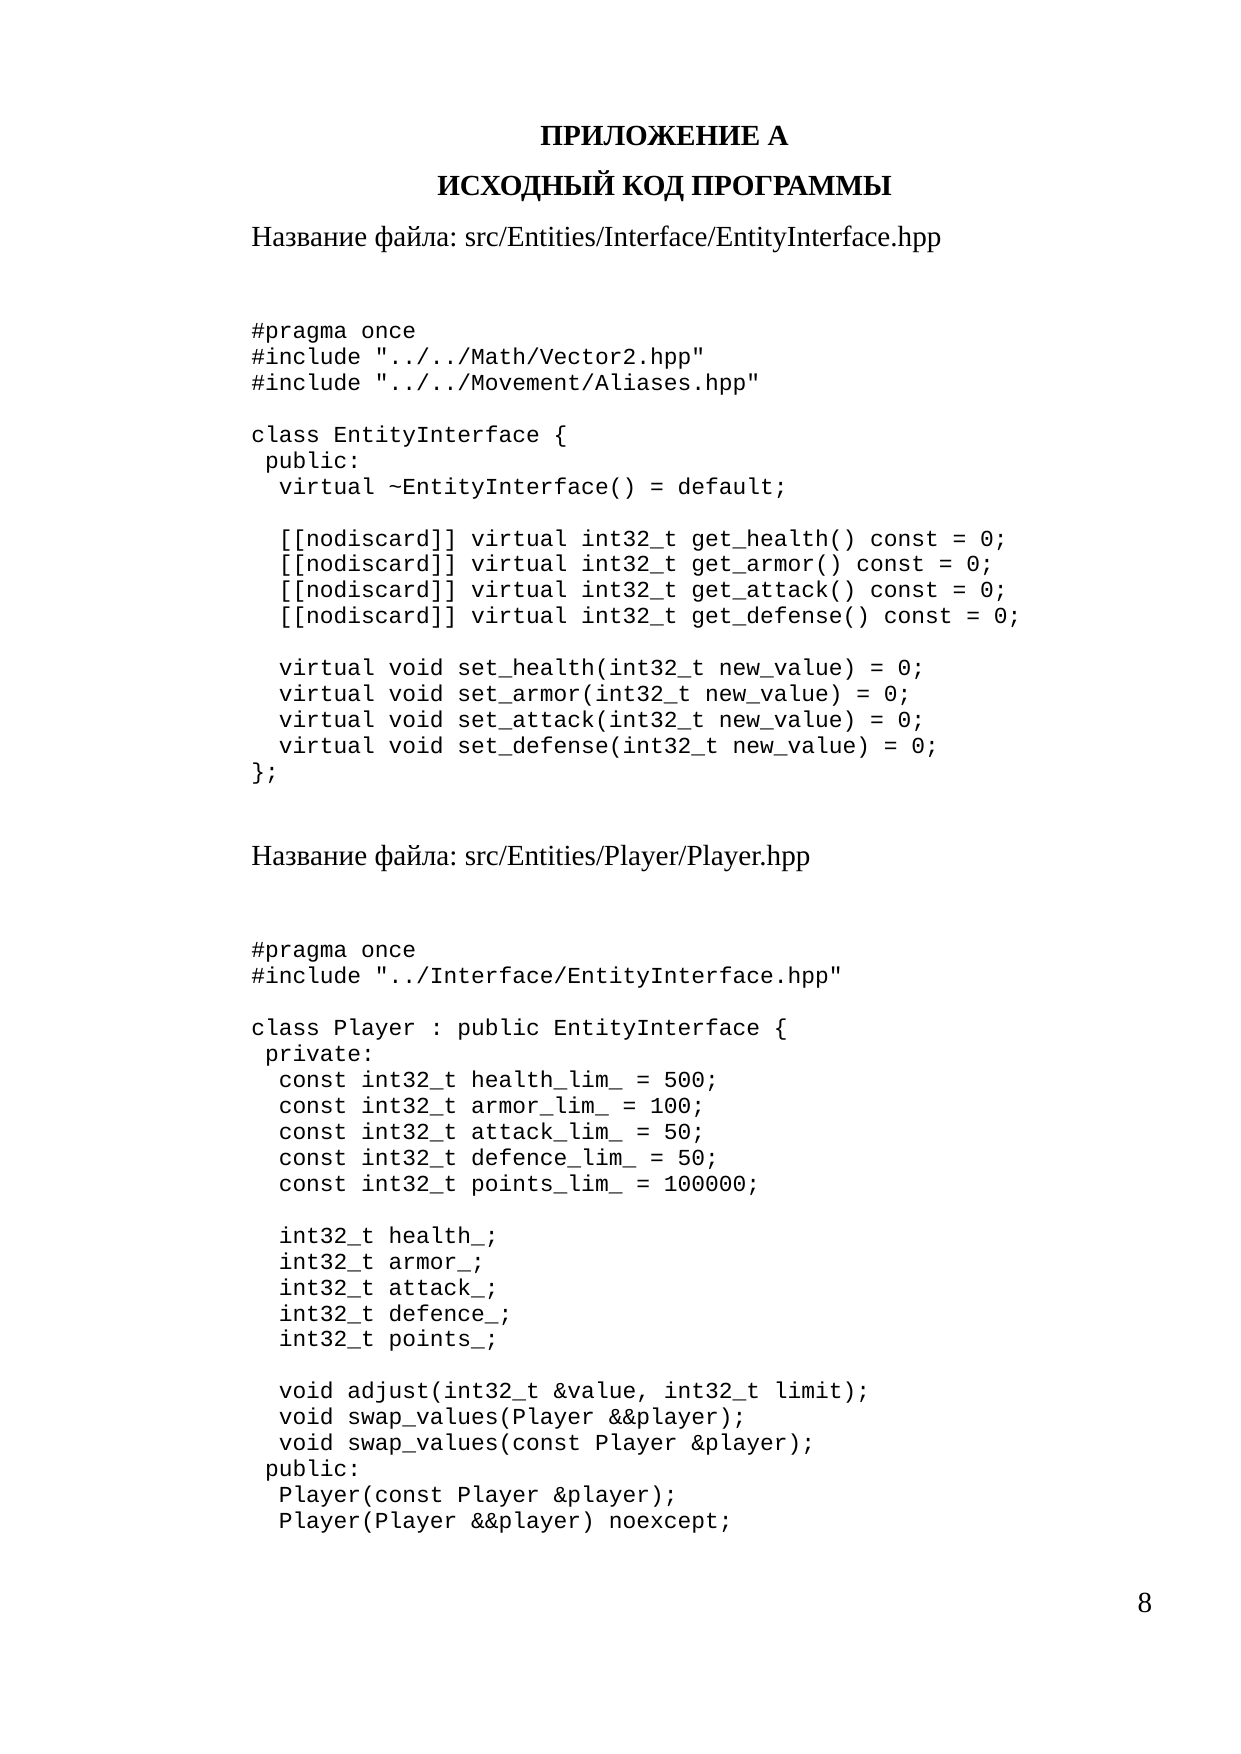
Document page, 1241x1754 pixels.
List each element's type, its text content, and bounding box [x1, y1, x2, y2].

text #include "../../Math/Vector2.hpp" [177, 345, 1152, 371]
text Player(Player &&player) noexcept; [177, 1509, 1152, 1535]
text void adjust(int32_t &value, int32_t limit); [177, 1380, 1152, 1406]
text virtual void set_health(int32_t new_value) = 0; [177, 657, 1152, 682]
text const int32_t attack_lim_ = 50; [177, 1120, 1152, 1146]
text class EntityInterface { [177, 423, 1152, 449]
text int32_t points_; [177, 1328, 1152, 1354]
text int32_t armor_; [177, 1250, 1152, 1276]
text }; [177, 760, 1152, 786]
text int32_t attack_; [177, 1276, 1152, 1302]
text const int32_t points_lim_ = 100000; [177, 1172, 1152, 1198]
text #pragma once [177, 319, 1152, 345]
text class Player : public EntityInterface { [177, 1017, 1152, 1042]
text void swap_values(const Player &player); [177, 1432, 1152, 1457]
text virtual ~EntityInterface() = default; [177, 475, 1152, 501]
subtitle Приложение А Исходный код программы [177, 118, 1152, 202]
text Player(const Player &player); [177, 1483, 1152, 1509]
text const int32_t armor_lim_ = 100; [177, 1094, 1152, 1120]
text public: [177, 1457, 1152, 1483]
text private: [177, 1042, 1152, 1068]
text [[nodiscard]] virtual int32_t get_defense() const = 0; [177, 605, 1152, 631]
text int32_t health_; [177, 1224, 1152, 1250]
text #include "../Interface/EntityInterface.hpp" [177, 965, 1152, 991]
text int32_t defence_; [177, 1302, 1152, 1328]
text virtual void set_attack(int32_t new_value) = 0; [177, 708, 1152, 734]
text public: [177, 449, 1152, 475]
text void swap_values(Player &&player); [177, 1406, 1152, 1432]
text [[nodiscard]] virtual int32_t get_health() const = 0; [177, 527, 1152, 553]
text #pragma once [177, 939, 1152, 965]
text [[nodiscard]] virtual int32_t get_attack() const = 0; [177, 579, 1152, 605]
text #include "../../Movement/Aliases.hpp" [177, 371, 1152, 397]
text const int32_t defence_lim_ = 50; [177, 1146, 1152, 1172]
text Название файла: src/Entities/Player/Player.hpp [177, 838, 1152, 872]
text virtual void set_defense(int32_t new_value) = 0; [177, 734, 1152, 760]
text [[nodiscard]] virtual int32_t get_armor() const = 0; [177, 553, 1152, 579]
text const int32_t health_lim_ = 500; [177, 1068, 1152, 1094]
text virtual void set_armor(int32_t new_value) = 0; [177, 682, 1152, 708]
text Название файла: src/Entities/Interface/EntityInterface.hpp [177, 219, 1152, 252]
